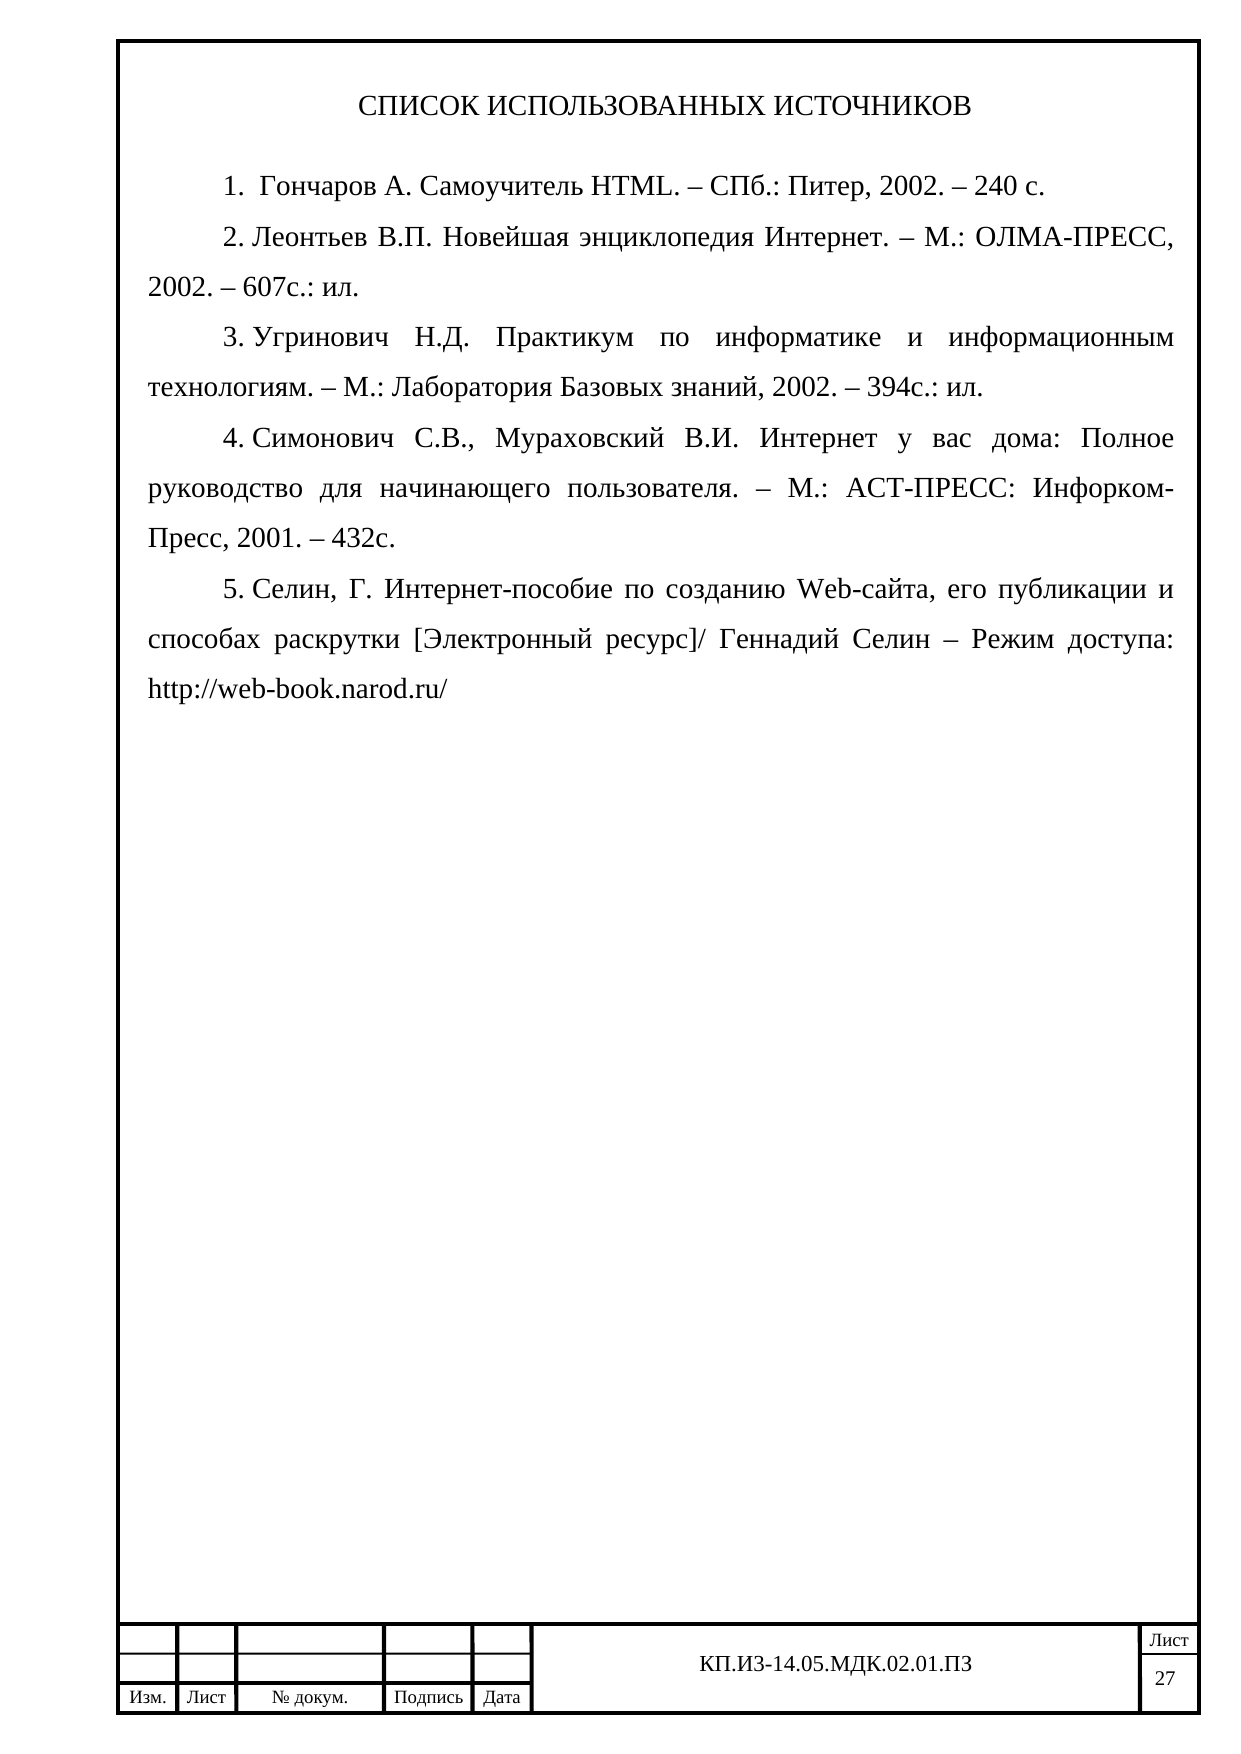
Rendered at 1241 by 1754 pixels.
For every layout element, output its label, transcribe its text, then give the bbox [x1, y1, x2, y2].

list Симонович С.В., Мураховский В.И. Интернет у вас дома: Полное руководство для начинающего пользователя. – М.: АСТ-ПРЕСС: Инфорком-Пресс, 2001. – 432с. [148, 420, 1175, 554]
list Леонтьев В.П. Новейшая энциклопедия Интернет. – М.: ОЛМА-ПРЕСС, 2002. – 607с.: ил. [148, 219, 1175, 302]
list Угринович Н.Д. Практикум по информатике и информационным технологиям. – М.: Лаборатория Базовых знаний, 2002. – 394с.: ил. [148, 319, 1175, 403]
list Гончаров А. Самоучитель HTML. – СПб.: Питер, 2002. – 240 с. [148, 168, 1175, 202]
subtitle Список использованных источников [148, 88, 1175, 122]
list Селин, Г. Интернет-пособие по созданию Web-сайта, его публикации и способах раскрутки [Электронный ресурс]/ Геннадий Селин – Режим доступа: http://web-book.narod.ru/ [148, 571, 1175, 705]
